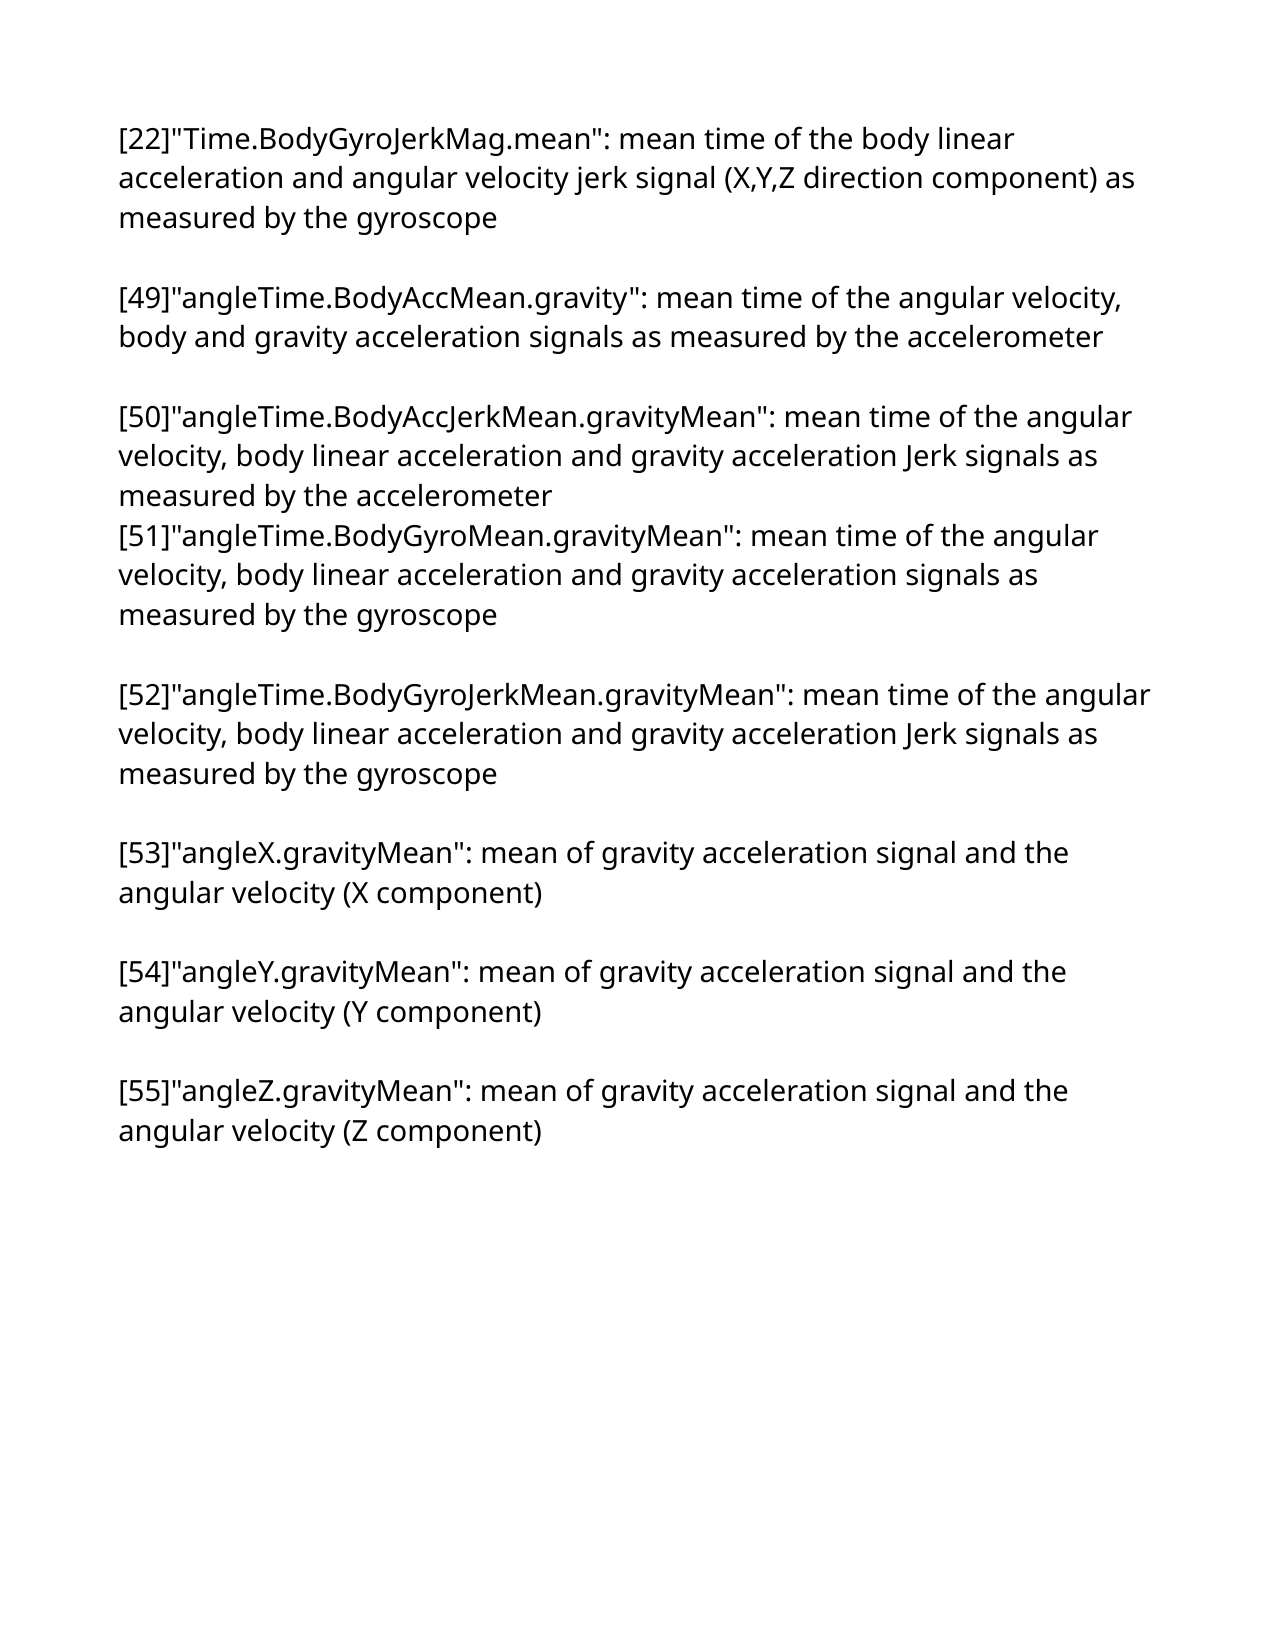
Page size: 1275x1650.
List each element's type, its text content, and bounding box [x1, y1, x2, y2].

text [53]"angleX.gravityMean": mean of gravity acceleration signal and the angular velocity (X component) [118, 832, 1157, 912]
text [50]"angleTime.BodyAccJerkMean.gravityMean": mean time of the angular velocity, body linear acceleration and gravity acceleration Jerk signals as measured by the accelerometer [118, 396, 1157, 515]
text [54]"angleY.gravityMean": mean of gravity acceleration signal and the angular velocity (Y component) [118, 952, 1157, 1031]
text [55]"angleZ.gravityMean": mean of gravity acceleration signal and the angular velocity (Z component) [118, 1071, 1157, 1150]
text [49]"angleTime.BodyAccMean.gravity": mean time of the angular velocity, body and gravity acceleration signals as measured by the accelerometer [118, 277, 1157, 356]
text [22]"Time.BodyGyroJerkMag.mean": mean time of the body linear acceleration and angular velocity jerk signal (X,Y,Z direction component) as measured by the gyroscope [118, 118, 1157, 237]
text [51]"angleTime.BodyGyroMean.gravityMean": mean time of the angular velocity, body linear acceleration and gravity acceleration signals as measured by the gyroscope [118, 515, 1157, 634]
text [52]"angleTime.BodyGyroJerkMean.gravityMean": mean time of the angular velocity, body linear acceleration and gravity acceleration Jerk signals as measured by the gyroscope [118, 674, 1157, 793]
